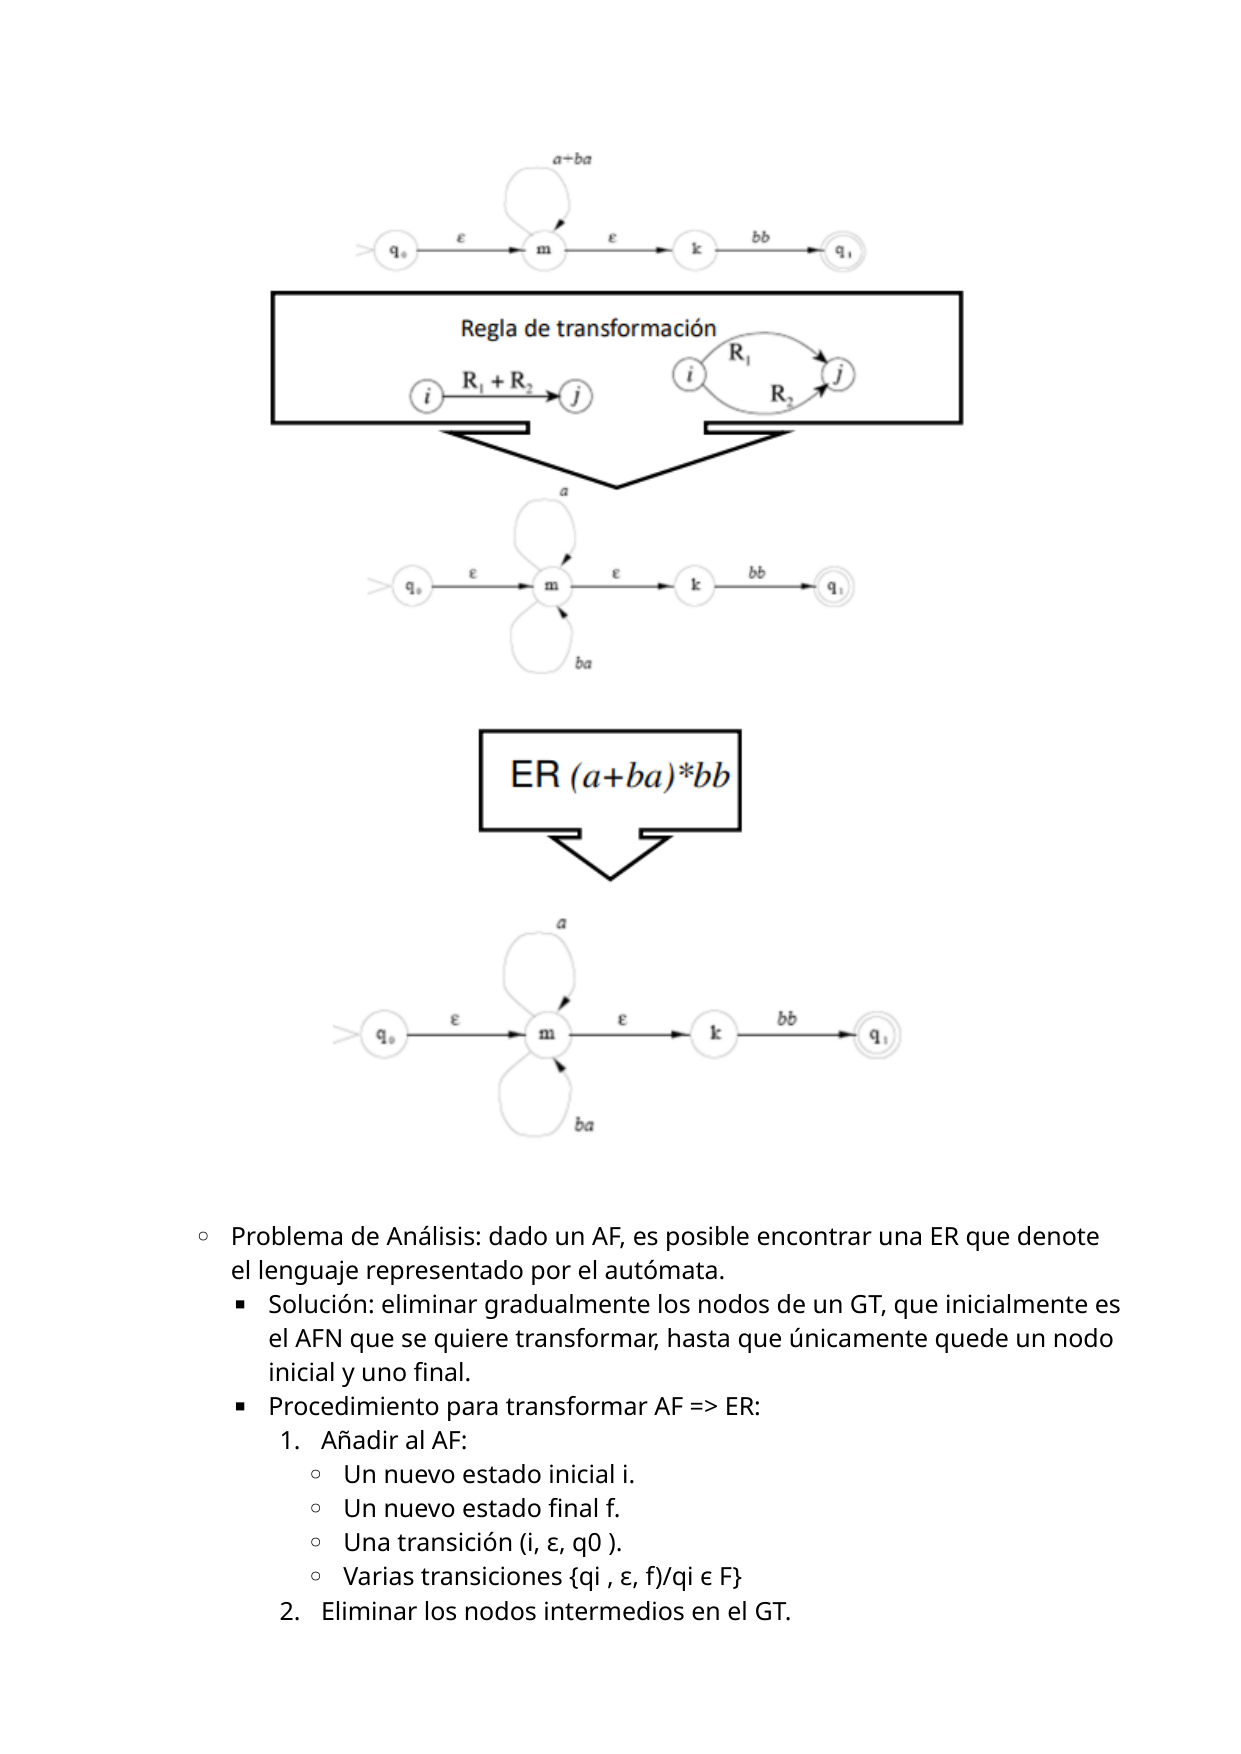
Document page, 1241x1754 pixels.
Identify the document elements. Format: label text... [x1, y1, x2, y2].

list Añadir al AF: [279, 1423, 1122, 1457]
list Un nuevo estado inicial i. [306, 1457, 1122, 1491]
picture [249, 152, 992, 679]
list Problema de Análisis: dado un AF, es posible encontrar una ER que denote el lenguaje representado por el autómata. [193, 1218, 1122, 1287]
list Un nuevo estado final f. [306, 1491, 1122, 1525]
list Procedimiento para transformar AF => ER: [231, 1389, 1122, 1423]
list Eliminar los nodos intermedios en el GT. [279, 1593, 1122, 1627]
list Solución: eliminar gradualmente los nodos de un GT, que inicialmente es el AFN que se quiere transformar, hasta que únicamente quede un nodo inicial y uno final. [231, 1287, 1122, 1389]
list Varias transiciones {qi , ε, f)/qi ϵ F} [306, 1559, 1122, 1593]
list Una transición (i, ε, q0 ). [306, 1525, 1122, 1559]
picture [332, 712, 908, 1151]
